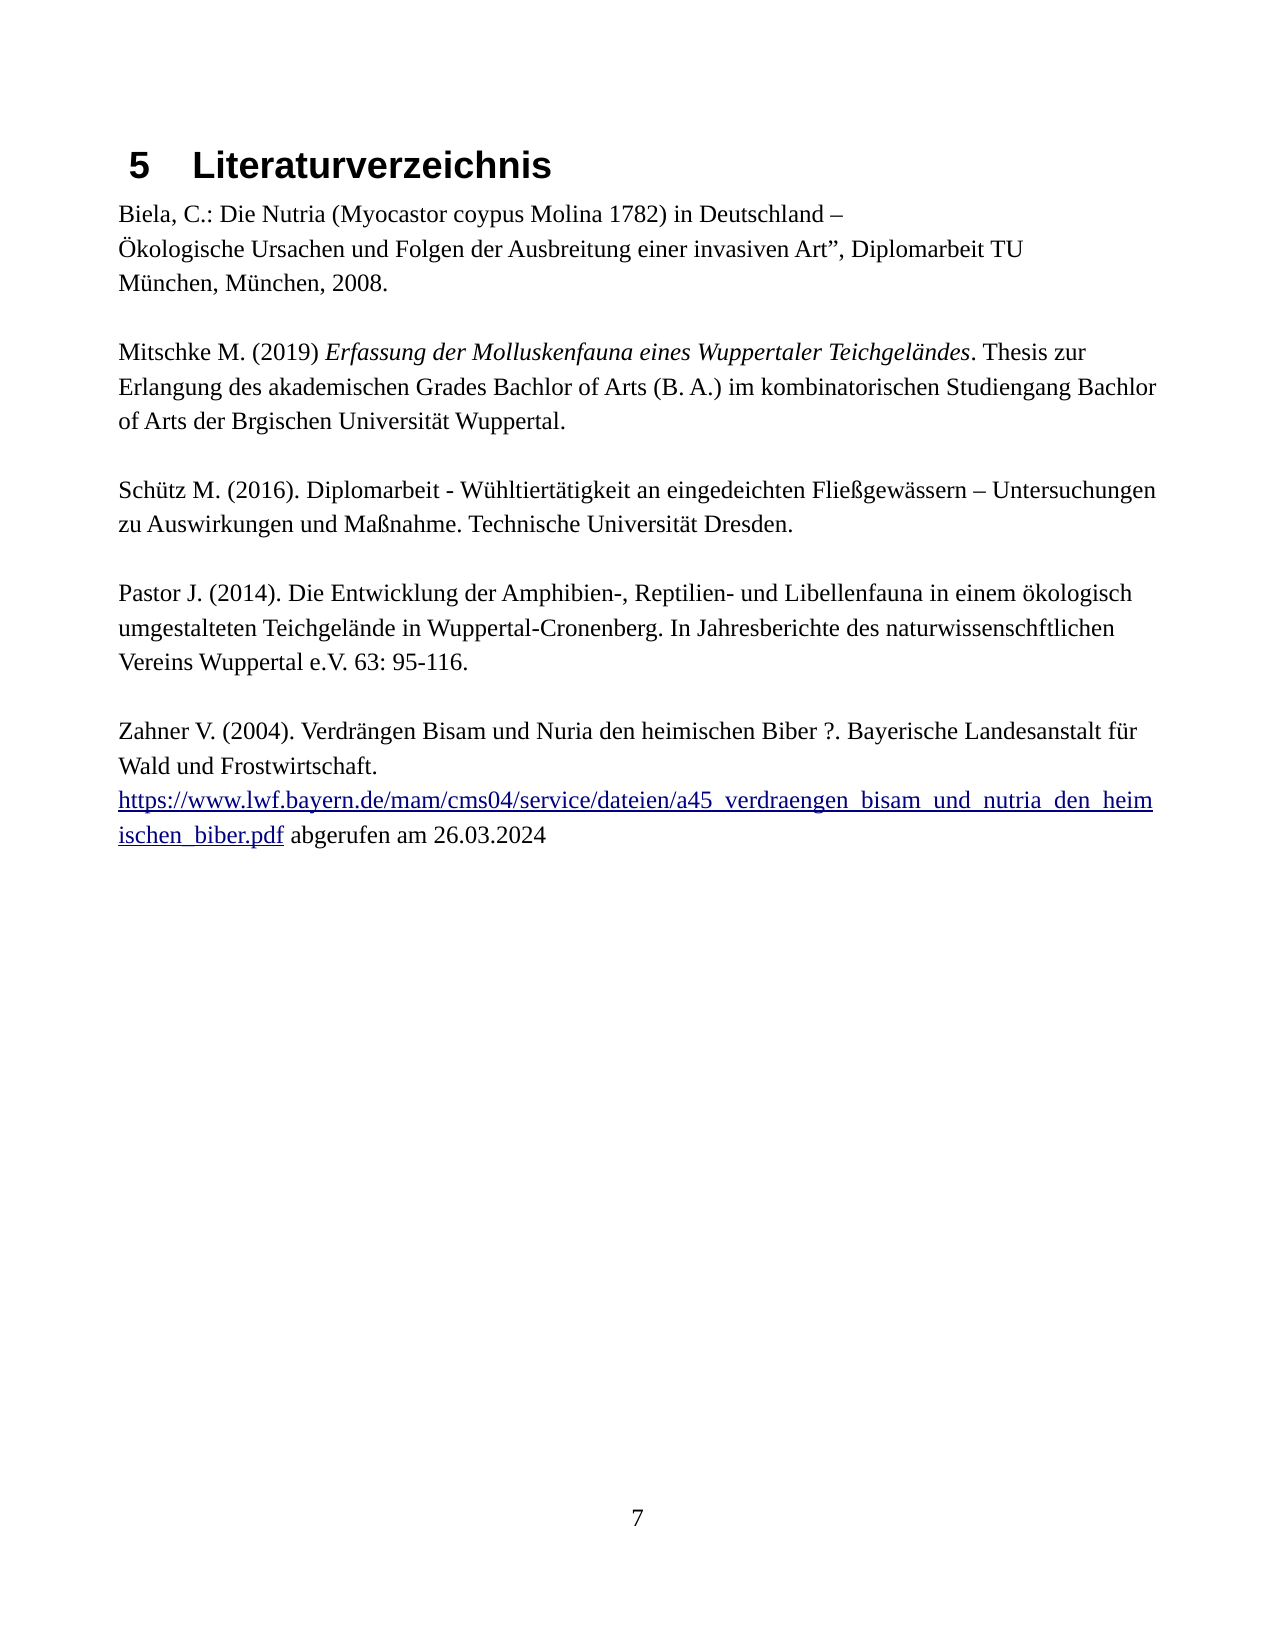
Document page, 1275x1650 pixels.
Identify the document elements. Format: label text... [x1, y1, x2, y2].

text zu Auswirkungen und Maßnahme. Technische Universität Dresden. [118, 509, 1157, 538]
text Ökologische Ursachen und Folgen der Ausbreitung einer invasiven Art”, Diplomarbeit TU [118, 234, 1157, 262]
text Schütz M. (2016). Diplomarbeit - Wühltiertätigkeit an eingedeichten Fließgewässern – Untersuchungen [118, 475, 1157, 504]
text Pastor J. (2014). Die Entwicklung der Amphibien-, Reptilien- und Libellenfauna in einem ökologisch umgestalteten Teichgelände in Wuppertal-Cronenberg. In Jahresberichte des naturwissenschftlichen Vereins Wuppertal e.V. 63: 95-116. [118, 578, 1157, 676]
text Zahner V. (2004). Verdrängen Bisam und Nuria den heimischen Biber ?. Bayerische Landesanstalt für Wald und Frostwirtschaft. https://www.lwf.bayern.de/mam/cms04/service/dateien/a45_verdraengen_bisam_und_nutria_den_heimischen_biber.pdf abgerufen am 26.03.2024 [118, 716, 1157, 849]
text München, München, 2008. [118, 268, 1157, 297]
subtitle Literaturverzeichnis [118, 143, 1157, 187]
text Biela, C.: Die Nutria (Myocastor coypus Molina 1782) in Deutschland – [118, 199, 1157, 228]
text Mitschke M. (2019) Erfassung der Molluskenfauna eines Wuppertaler Teichgeländes. Thesis zur Erlangung des akademischen Grades Bachlor of Arts (B. A.) im kombinatorischen Studiengang Bachlor of Arts der Brgischen Universität Wuppertal. [118, 337, 1157, 435]
